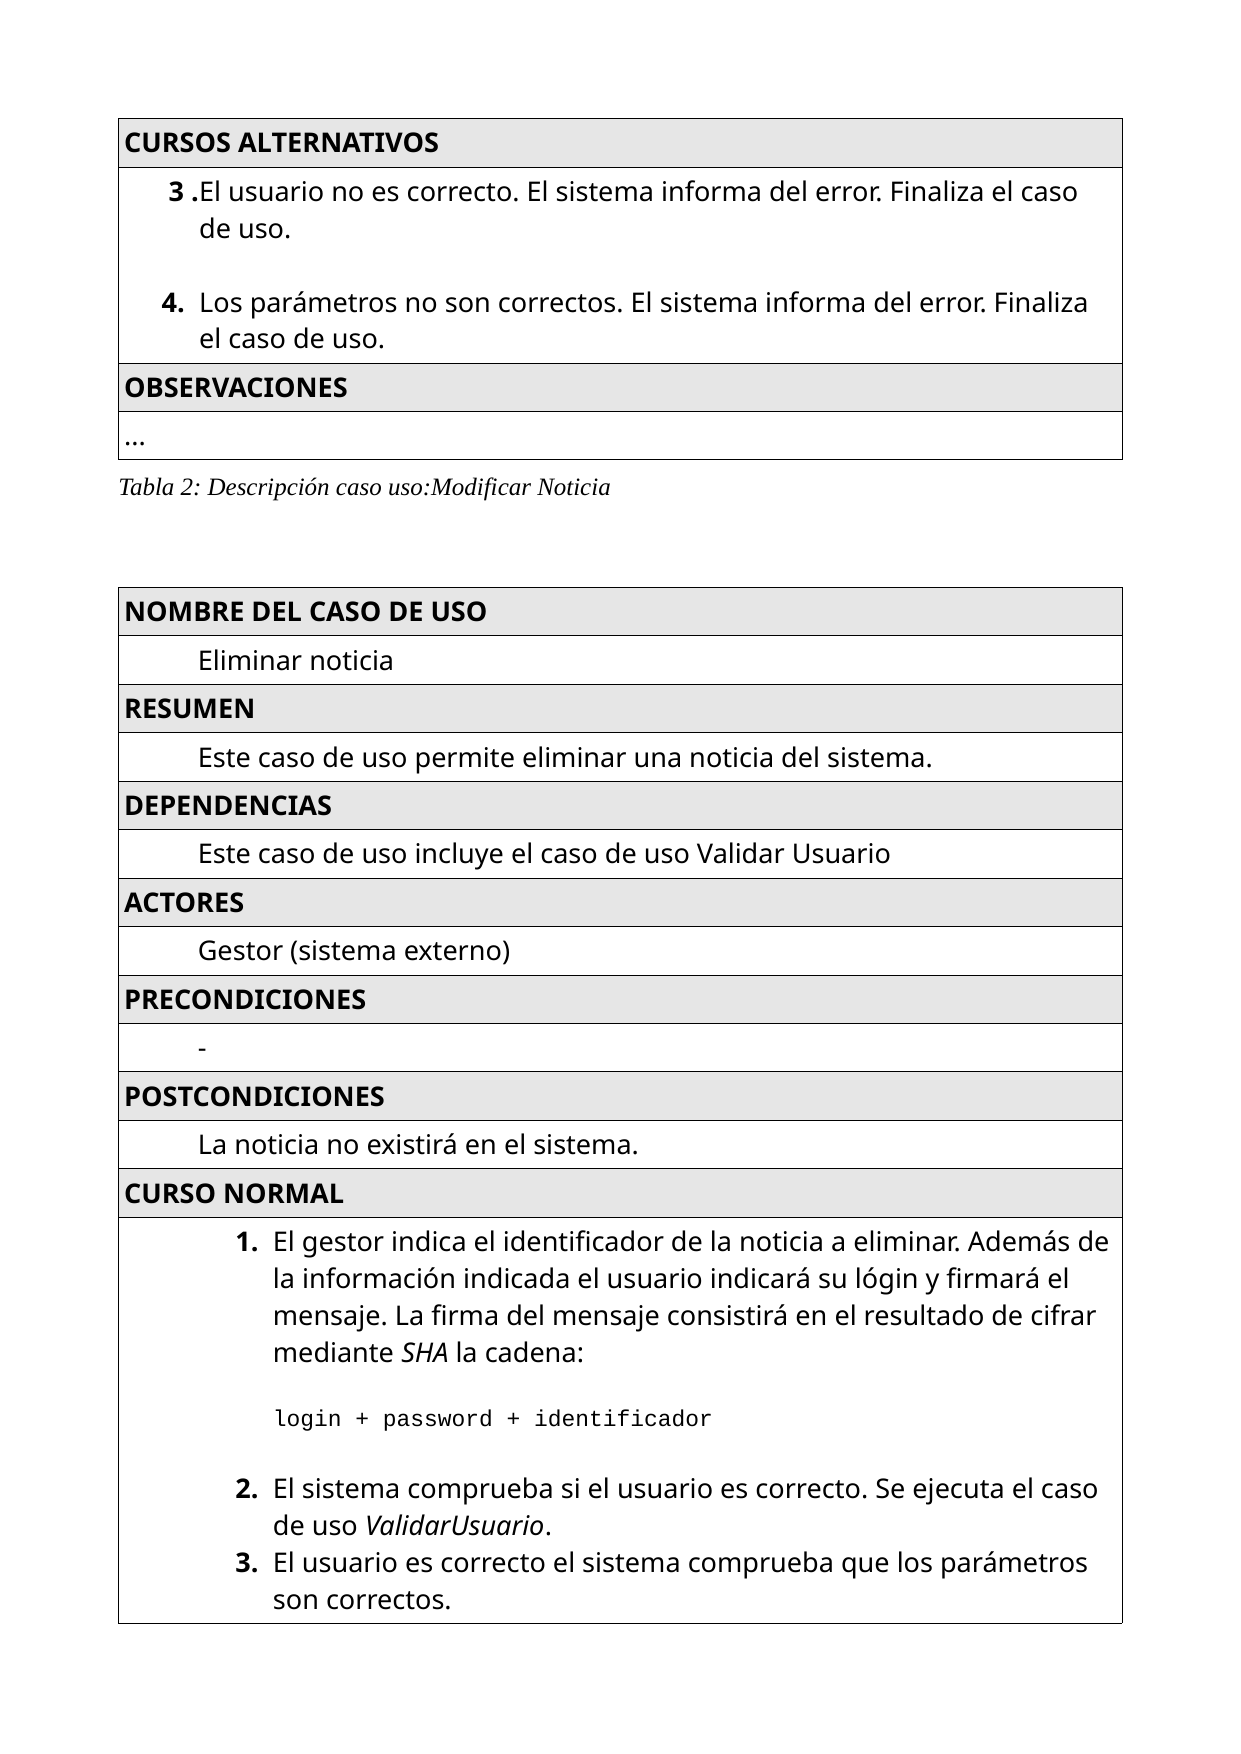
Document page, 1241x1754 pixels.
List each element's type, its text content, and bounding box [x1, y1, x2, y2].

table_cell Gestor (sistema externo) [119, 927, 1122, 974]
table_cell ... [119, 412, 1122, 459]
table_cell - [119, 1024, 1122, 1071]
table_cell RESUMEN [119, 685, 1122, 732]
table_header NOMBRE DEL CASO DE USO [119, 588, 1122, 635]
text Tabla 2: Descripción caso uso:Modificar Noticia [118, 472, 1122, 501]
table_cell CURSO NORMAL [119, 1169, 1122, 1217]
table_cell DEPENDENCIAS [119, 782, 1122, 829]
table_cell PRECONDICIONES [119, 976, 1122, 1023]
table_cell ACTORES [119, 879, 1122, 926]
table_cell La noticia no existirá en el sistema. [119, 1121, 1122, 1168]
table_cell CURSOS ALTERNATIVOS [119, 119, 1122, 167]
table_cell Eliminar noticia [119, 636, 1122, 684]
table_cell El usuario no es correcto. El sistema informa del error. Finaliza el caso de uso. Los parámetros no son correctos. El sistema informa del error. Finaliza el caso de uso. [119, 168, 1122, 362]
table_cell El gestor indica el identificador de la noticia a eliminar. Además de la información indicada el usuario indicará su lógin y firmará el mensaje. La firma del mensaje consistirá en el resultado de cifrar mediante SHA la cadena: login + password + identificador El sistema comprueba si el usuario es correcto. Se ejecuta el caso de uso ValidarUsuario. El usuario es correcto el sistema comprueba que los parámetros son correctos. Los parámetros son correctos y elimina la noticia. El sistema indica que la noticia ha sido eliminada. [119, 1218, 1122, 1623]
table_cell POSTCONDICIONES [119, 1072, 1122, 1120]
table_cell Este caso de uso permite eliminar una noticia del sistema. [119, 733, 1122, 781]
table_cell Este caso de uso incluye el caso de uso Validar Usuario [119, 830, 1122, 878]
table_cell OBSERVACIONES [119, 364, 1122, 411]
